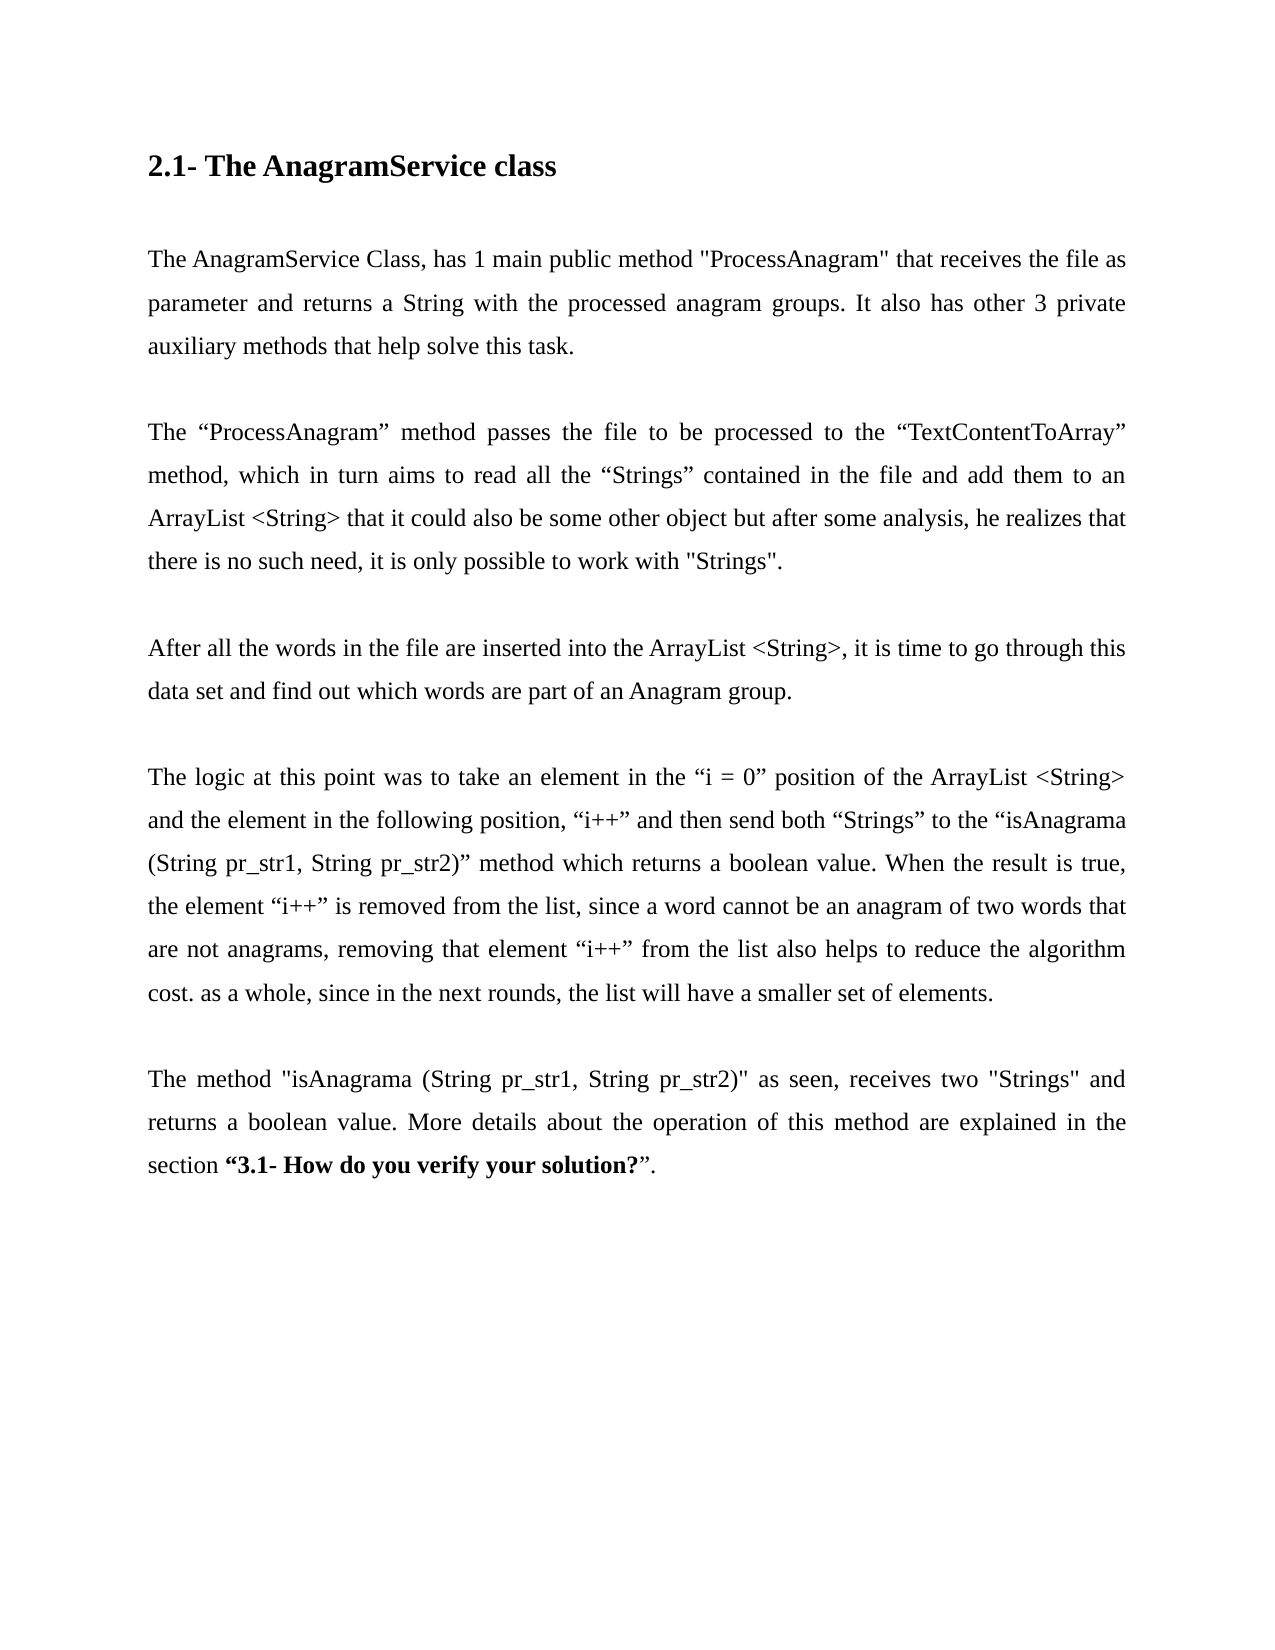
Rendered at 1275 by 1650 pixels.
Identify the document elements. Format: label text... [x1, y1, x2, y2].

text 2.1- The AnagramService class [148, 148, 1127, 183]
text The logic at this point was to take an element in the “i = 0” position of the ArrayList <String> and the element in the following position, “i++” and then send both “Strings” to the “isAnagrama (String pr_str1, String pr_str2)” method which returns a boolean value. When the result is true, the element “i++” is removed from the list, since a word cannot be an anagram of two words that are not anagrams, removing that element “i++” from the list also helps to reduce the algorithm cost. as a whole, since in the next rounds, the list will have a smaller set of elements. [148, 762, 1127, 1006]
text The “ProcessAnagram” method passes the file to be processed to the “TextContentToArray” method, which in turn aims to read all the “Strings” contained in the file and add them to an ArrayList <String> that it could also be some other object but after some analysis, he realizes that there is no such need, it is only possible to work with "Strings". [148, 417, 1127, 575]
text The AnagramService Class, has 1 main public method "ProcessAnagram" that receives the file as parameter and returns a String with the processed anagram groups. It also has other 3 private auxiliary methods that help solve this task. [148, 244, 1127, 359]
text After all the words in the file are inserted into the ArrayList <String>, it is time to go through this data set and find out which words are part of an Anagram group. [148, 633, 1127, 704]
text The method "isAnagrama (String pr_str1, String pr_str2)" as seen, receives two "Strings" and returns a boolean value. More details about the operation of this method are explained in the section “3.1- How do you verify your solution?”. [148, 1064, 1127, 1179]
